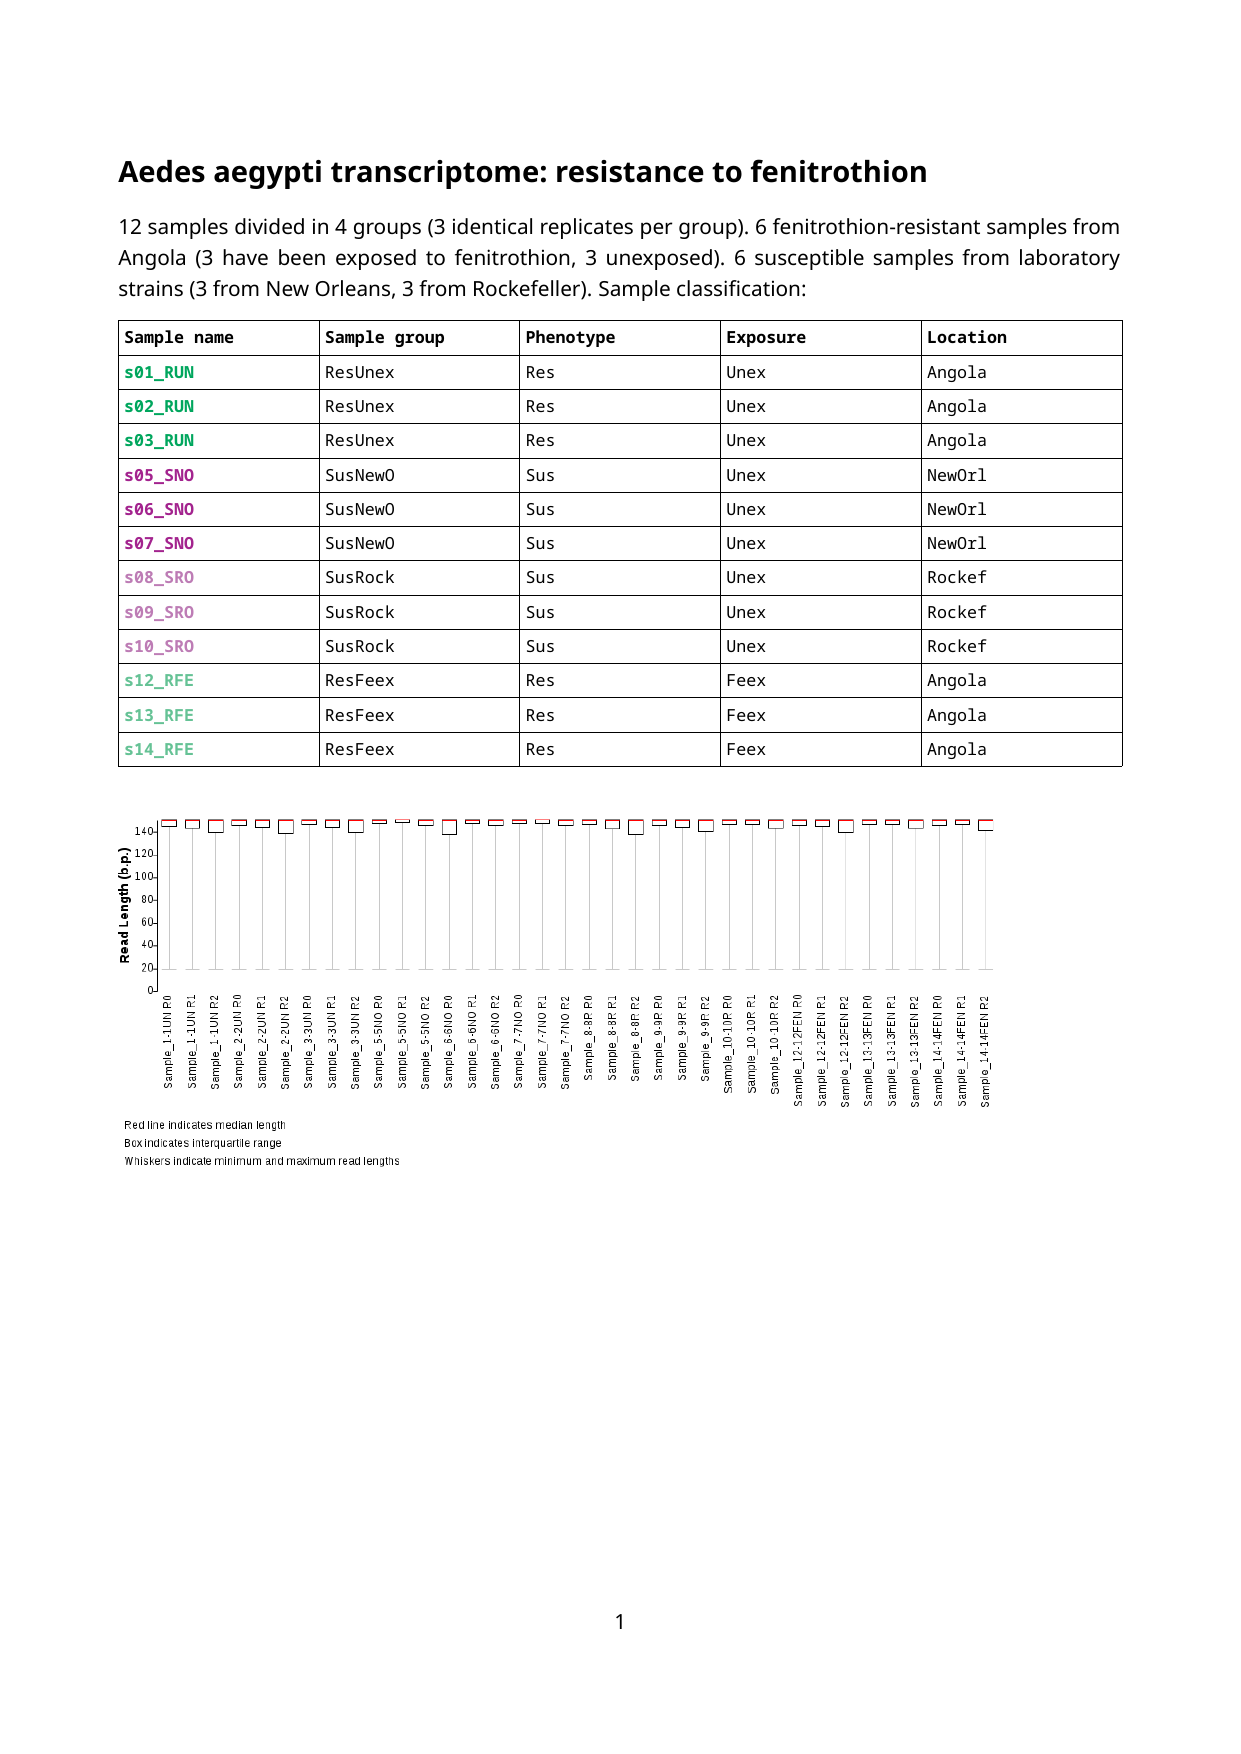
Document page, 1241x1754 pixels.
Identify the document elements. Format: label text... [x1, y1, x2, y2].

table_cell Angola [922, 664, 1122, 697]
table_cell SusNewO [320, 527, 519, 560]
table_cell Sus [520, 596, 720, 629]
table_cell ResFeex [320, 733, 519, 766]
table_cell Rockef [922, 561, 1122, 594]
table_cell Angola [922, 733, 1122, 766]
table_cell Res [520, 733, 720, 766]
table_cell Sus [520, 493, 720, 526]
subtitle Aedes aegypti transcriptome: resistance to fenitrothion [118, 151, 1122, 191]
table_cell Unex [721, 630, 921, 663]
table_cell s08_SRO [119, 561, 319, 594]
table_cell Rockef [922, 596, 1122, 629]
table_cell Sus [520, 561, 720, 594]
table_cell s03_RUN [119, 424, 319, 457]
table_cell Res [520, 698, 720, 732]
table_cell SusRock [320, 630, 519, 663]
table_cell Rockef [922, 630, 1122, 663]
picture [118, 811, 994, 1167]
table_cell Sus [520, 459, 720, 492]
table_cell NewOrl [922, 493, 1122, 526]
text 12 samples divided in 4 groups (3 identical replicates per group). 6 fenitrothion-resistant samples from Angola (3 have been exposed to fenitrothion, 3 unexposed). 6 susceptible samples from laboratory strains (3 from New Orleans, 3 from Rockefeller). Sample classification: [118, 212, 1122, 303]
table_header Location [922, 321, 1122, 354]
table_cell ResFeex [320, 664, 519, 697]
table_cell Angola [922, 424, 1122, 457]
table_cell NewOrl [922, 459, 1122, 492]
table_cell s07_SNO [119, 527, 319, 560]
table_cell Unex [721, 424, 921, 457]
table_cell SusNewO [320, 493, 519, 526]
table_header Sample group [320, 321, 519, 354]
table_cell ResUnex [320, 390, 519, 423]
table_cell Sus [520, 527, 720, 560]
table_cell NewOrl [922, 527, 1122, 560]
table_cell Angola [922, 356, 1122, 389]
table_cell Res [520, 424, 720, 457]
table_cell Unex [721, 561, 921, 594]
table_cell SusRock [320, 561, 519, 594]
table_cell Res [520, 356, 720, 389]
table_cell s01_RUN [119, 356, 319, 389]
table_cell Feex [721, 664, 921, 697]
table_cell Unex [721, 390, 921, 423]
table_cell Res [520, 390, 720, 423]
table_cell s06_SNO [119, 493, 319, 526]
table_cell s09_SRO [119, 596, 319, 629]
table_cell SusRock [320, 596, 519, 629]
table_header Exposure [721, 321, 921, 354]
table_cell s05_SNO [119, 459, 319, 492]
table_cell Unex [721, 493, 921, 526]
table_header Sample name [119, 321, 319, 354]
table_cell ResFeex [320, 698, 519, 732]
table_cell Unex [721, 356, 921, 389]
table_cell Angola [922, 390, 1122, 423]
table_cell Sus [520, 630, 720, 663]
table_cell s13_RFE [119, 698, 319, 732]
table_cell s12_RFE [119, 664, 319, 697]
table_cell Feex [721, 733, 921, 766]
table_cell s14_RFE [119, 733, 319, 766]
table_cell ResUnex [320, 356, 519, 389]
table_cell Unex [721, 596, 921, 629]
table_cell Feex [721, 698, 921, 732]
table_cell Res [520, 664, 720, 697]
table_cell s10_SRO [119, 630, 319, 663]
table_cell SusNewO [320, 459, 519, 492]
table_cell ResUnex [320, 424, 519, 457]
table_cell Unex [721, 459, 921, 492]
table_cell Unex [721, 527, 921, 560]
table_cell Angola [922, 698, 1122, 732]
table_header Phenotype [520, 321, 720, 354]
table_cell s02_RUN [119, 390, 319, 423]
